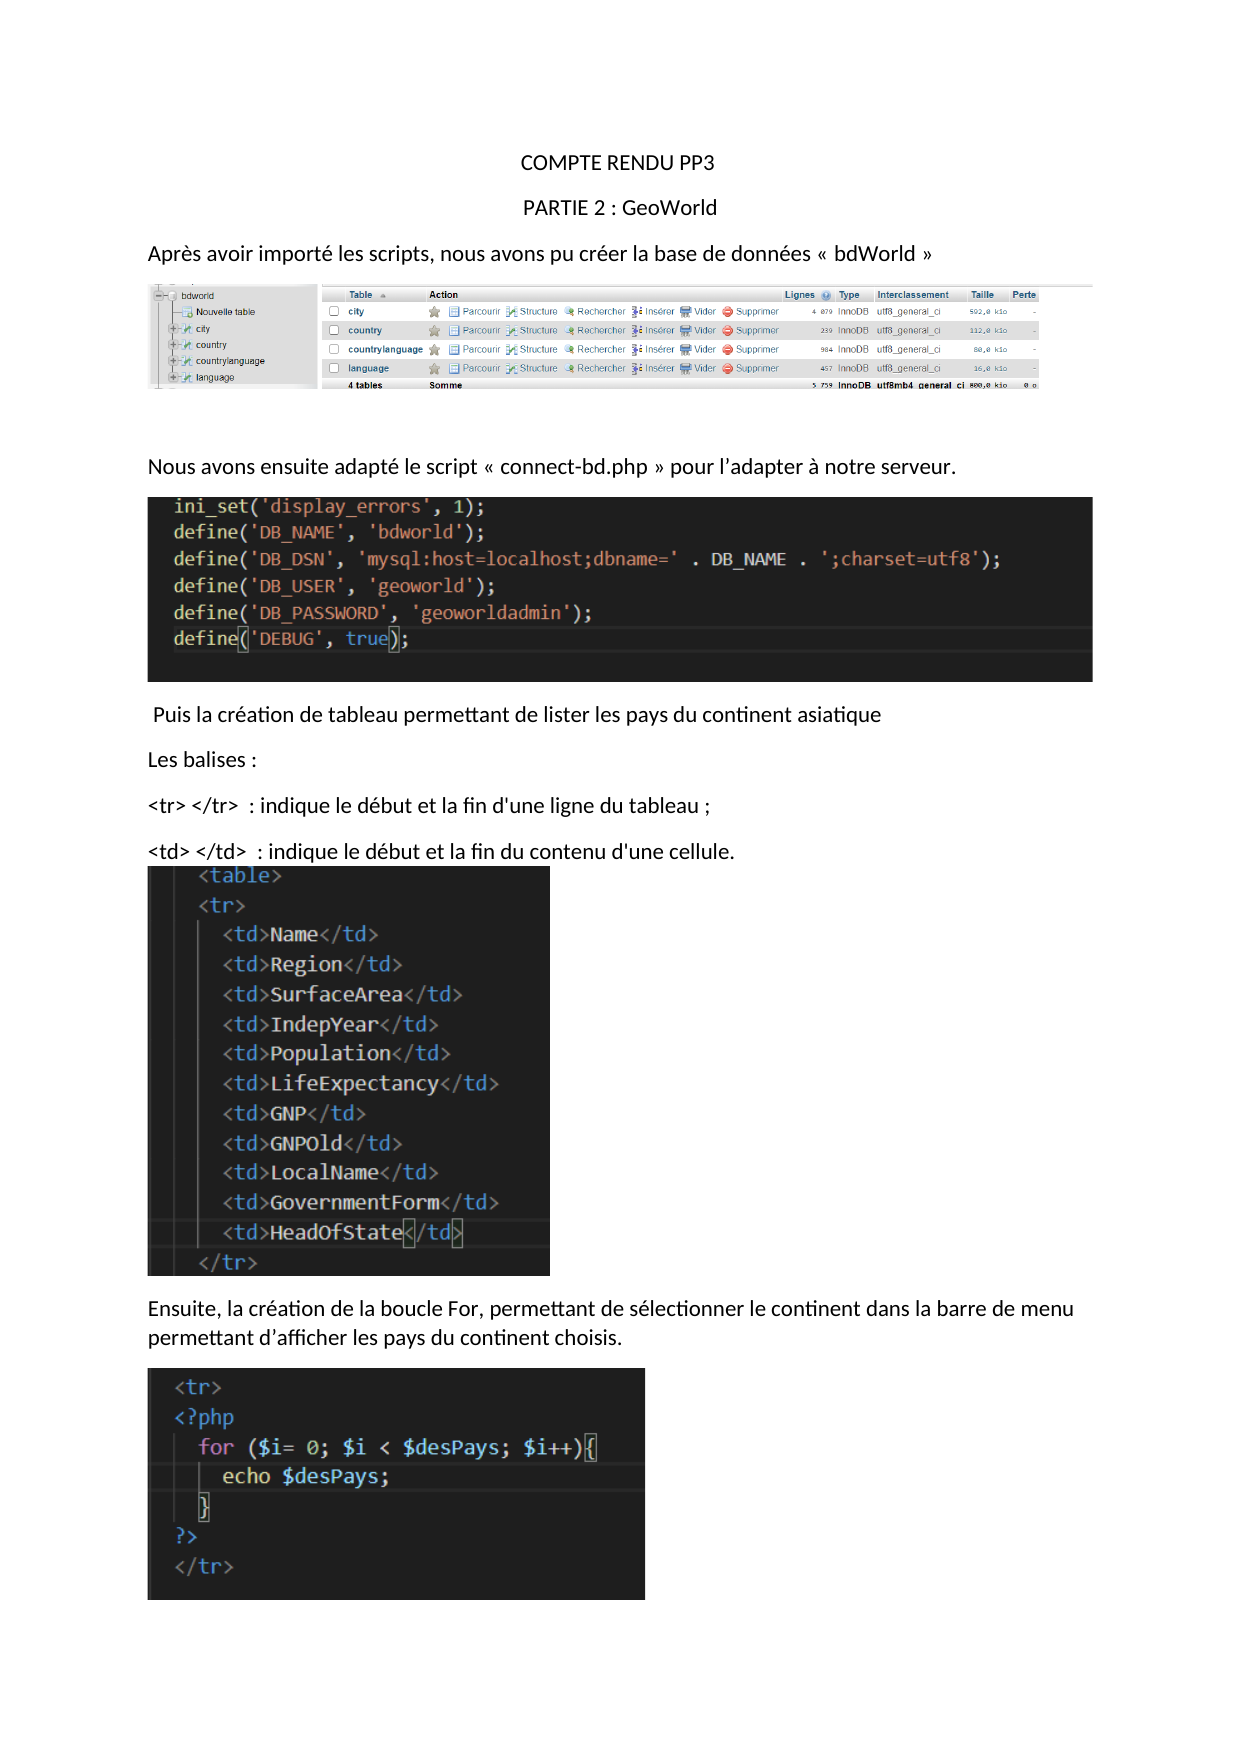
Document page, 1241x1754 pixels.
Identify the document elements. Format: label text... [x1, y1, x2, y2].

text PARTIE 2 : GeoWorld [148, 193, 1093, 221]
text Puis la création de tableau permettant de lister les pays du continent asiatique [148, 700, 1093, 728]
text Ensuite, la création de la boucle For, permettant de sélectionner le continent dans la barre de menu permettant d’afficher les pays du continent choisis. [148, 1294, 1093, 1351]
text COMPTE RENDU PP3 [148, 148, 1093, 176]
text Les balises : [148, 745, 1093, 773]
text Après avoir importé les scripts, nous avons pu créer la base de données « bdWorld » [148, 239, 1093, 267]
text Nous avons ensuite adapté le script « connect-bd.php » pour l’adapter à notre serveur. [148, 452, 1093, 480]
text <tr> </tr> : indique le début et la fin d'une ligne du tableau ; [148, 791, 1093, 819]
text <td> </td> : indique le début et la fin du contenu d'une cellule. [148, 837, 1093, 1276]
